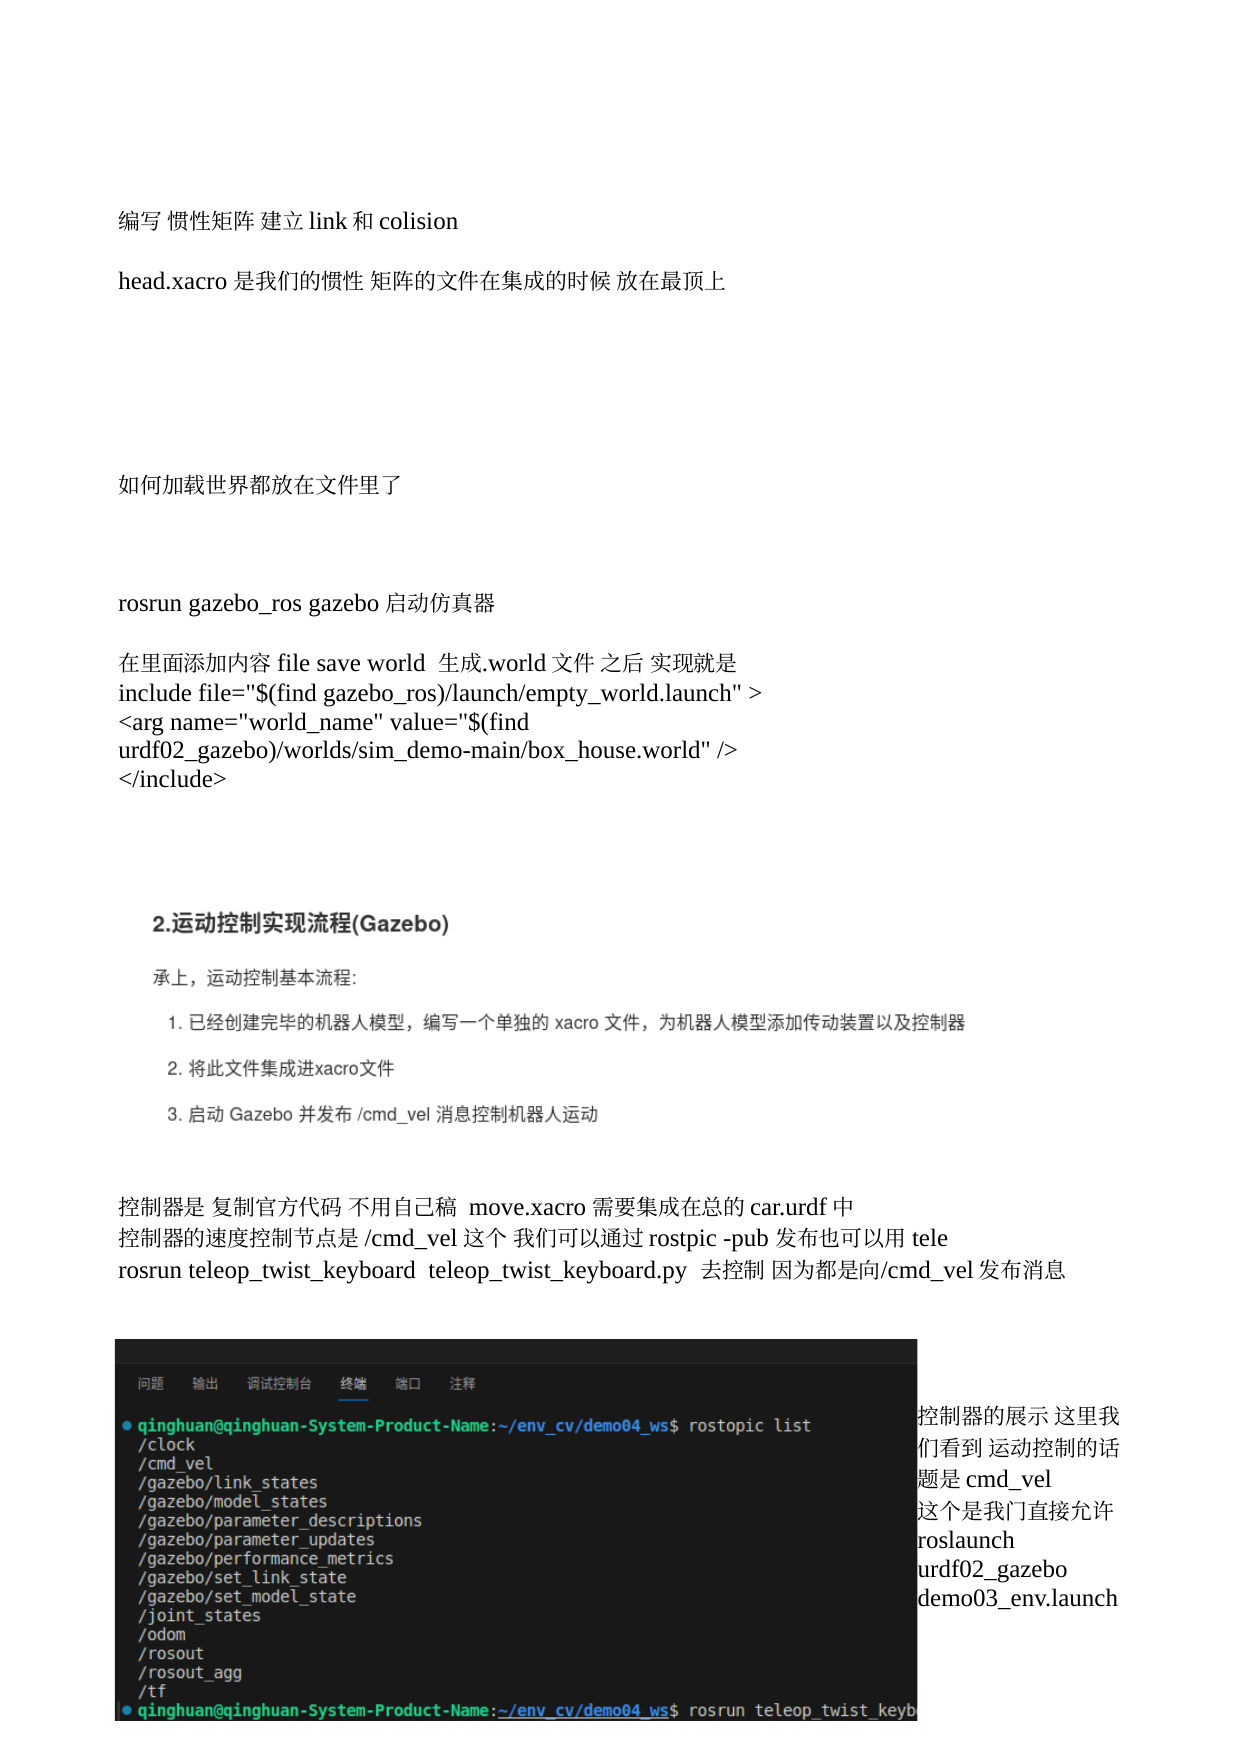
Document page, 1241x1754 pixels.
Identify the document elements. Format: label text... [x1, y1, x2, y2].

text 如何加载世界都放在文件里了 [118, 468, 1122, 500]
text include file="$(find gazebo_ros)/launch/empty_world.launch" > [118, 678, 1122, 707]
text 控制器的速度控制节点是 /cmd_vel 这个 我们可以通过rostpic -pub 发布也可以用 tele [118, 1222, 1122, 1253]
text 编写 惯性矩阵 建立link和colision [118, 204, 1122, 236]
text 在里面添加内容 file save world 生成.world文件 之后 实现就是 [118, 646, 1122, 678]
text head.xacro 是我们的惯性 矩阵的文件在集成的时候 放在最顶上 [118, 264, 1122, 296]
picture [99, 888, 1103, 1133]
picture [114, 1339, 918, 1721]
text <arg name="world_name" value="$(find urdf02_gazebo)/worlds/sim_demo-main/box_house.world" /> [118, 707, 1122, 764]
text rosrun teleop_twist_keyboard teleop_twist_keyboard.py 去控制 因为都是向/cmd_vel发布消息 [118, 1253, 1122, 1284]
text 这个是我门直接允许 roslaunch urdf02_gazebo demo03_env.launch [918, 1494, 1122, 1612]
text 控制器是 复制官方代码 不用自己稿 move.xacro 需要集成在总的car.urdf中 [118, 1190, 1122, 1222]
text </include> [118, 764, 1122, 793]
text 控制器的展示 这里我们看到 运动控制的话题是cmd_vel [918, 1399, 1122, 1494]
text rosrun gazebo_ros gazebo 启动仿真器 [118, 586, 1122, 618]
